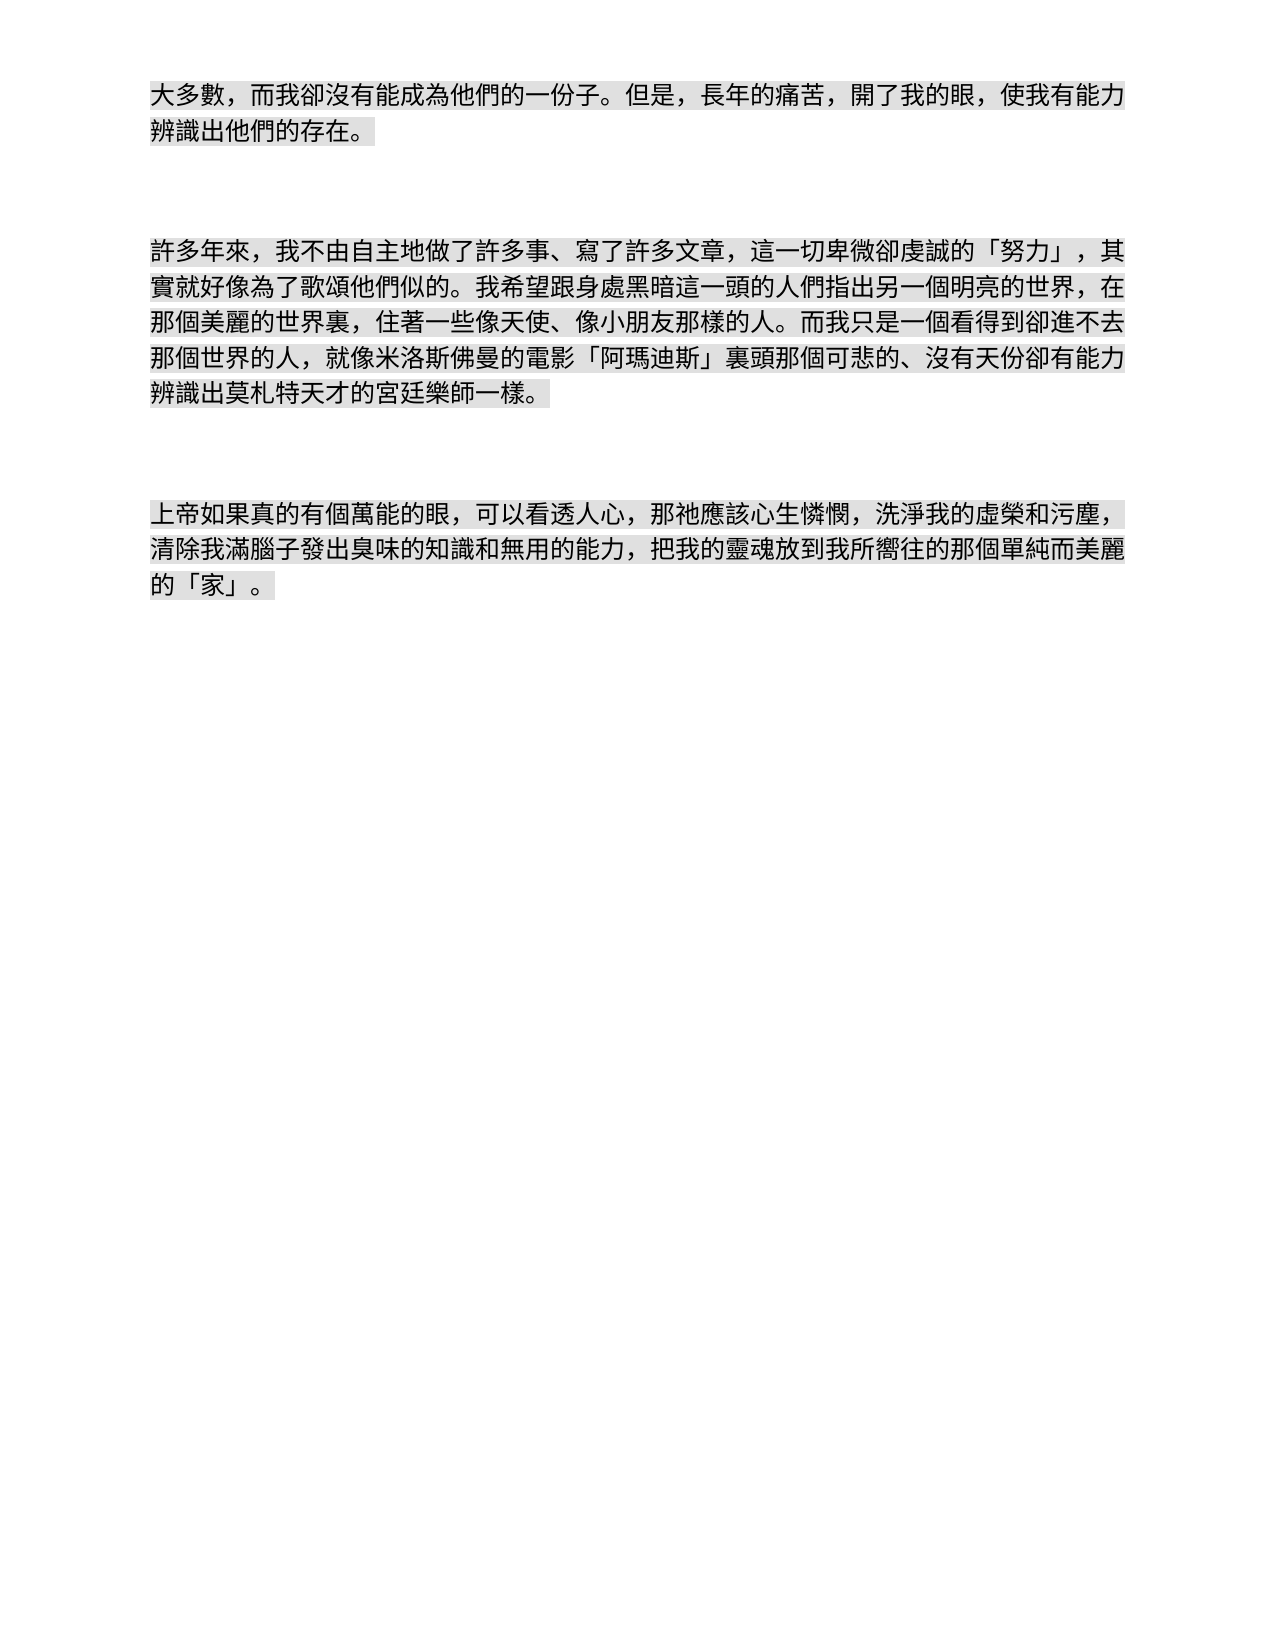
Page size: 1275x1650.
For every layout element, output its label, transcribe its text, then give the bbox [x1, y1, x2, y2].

text 大多數，而我卻沒有能成為他們的一份子。但是，長年的痛苦，開了我的眼，使我有能力辨識出他們的存在。 [150, 75, 1125, 146]
text 上帝如果真的有個萬能的眼，可以看透人心，那祂應該心生憐憫，洗淨我的虛榮和污塵，清除我滿腦子發出臭味的知識和無用的能力，把我的靈魂放到我所嚮往的那個單純而美麗的「家」。 [150, 494, 1125, 600]
text 許多年來，我不由自主地做了許多事、寫了許多文章，這一切卑微卻虔誠的「努力」，其實就好像為了歌頌他們似的。我希望跟身處黑暗這一頭的人們指出另一個明亮的世界，在那個美麗的世界裏，住著一些像天使、像小朋友那樣的人。而我只是一個看得到卻進不去那個世界的人，就像米洛斯佛曼的電影「阿瑪迪斯」裏頭那個可悲的、沒有天份卻有能力辨識出莫札特天才的宮廷樂師一樣。 [150, 231, 1125, 408]
